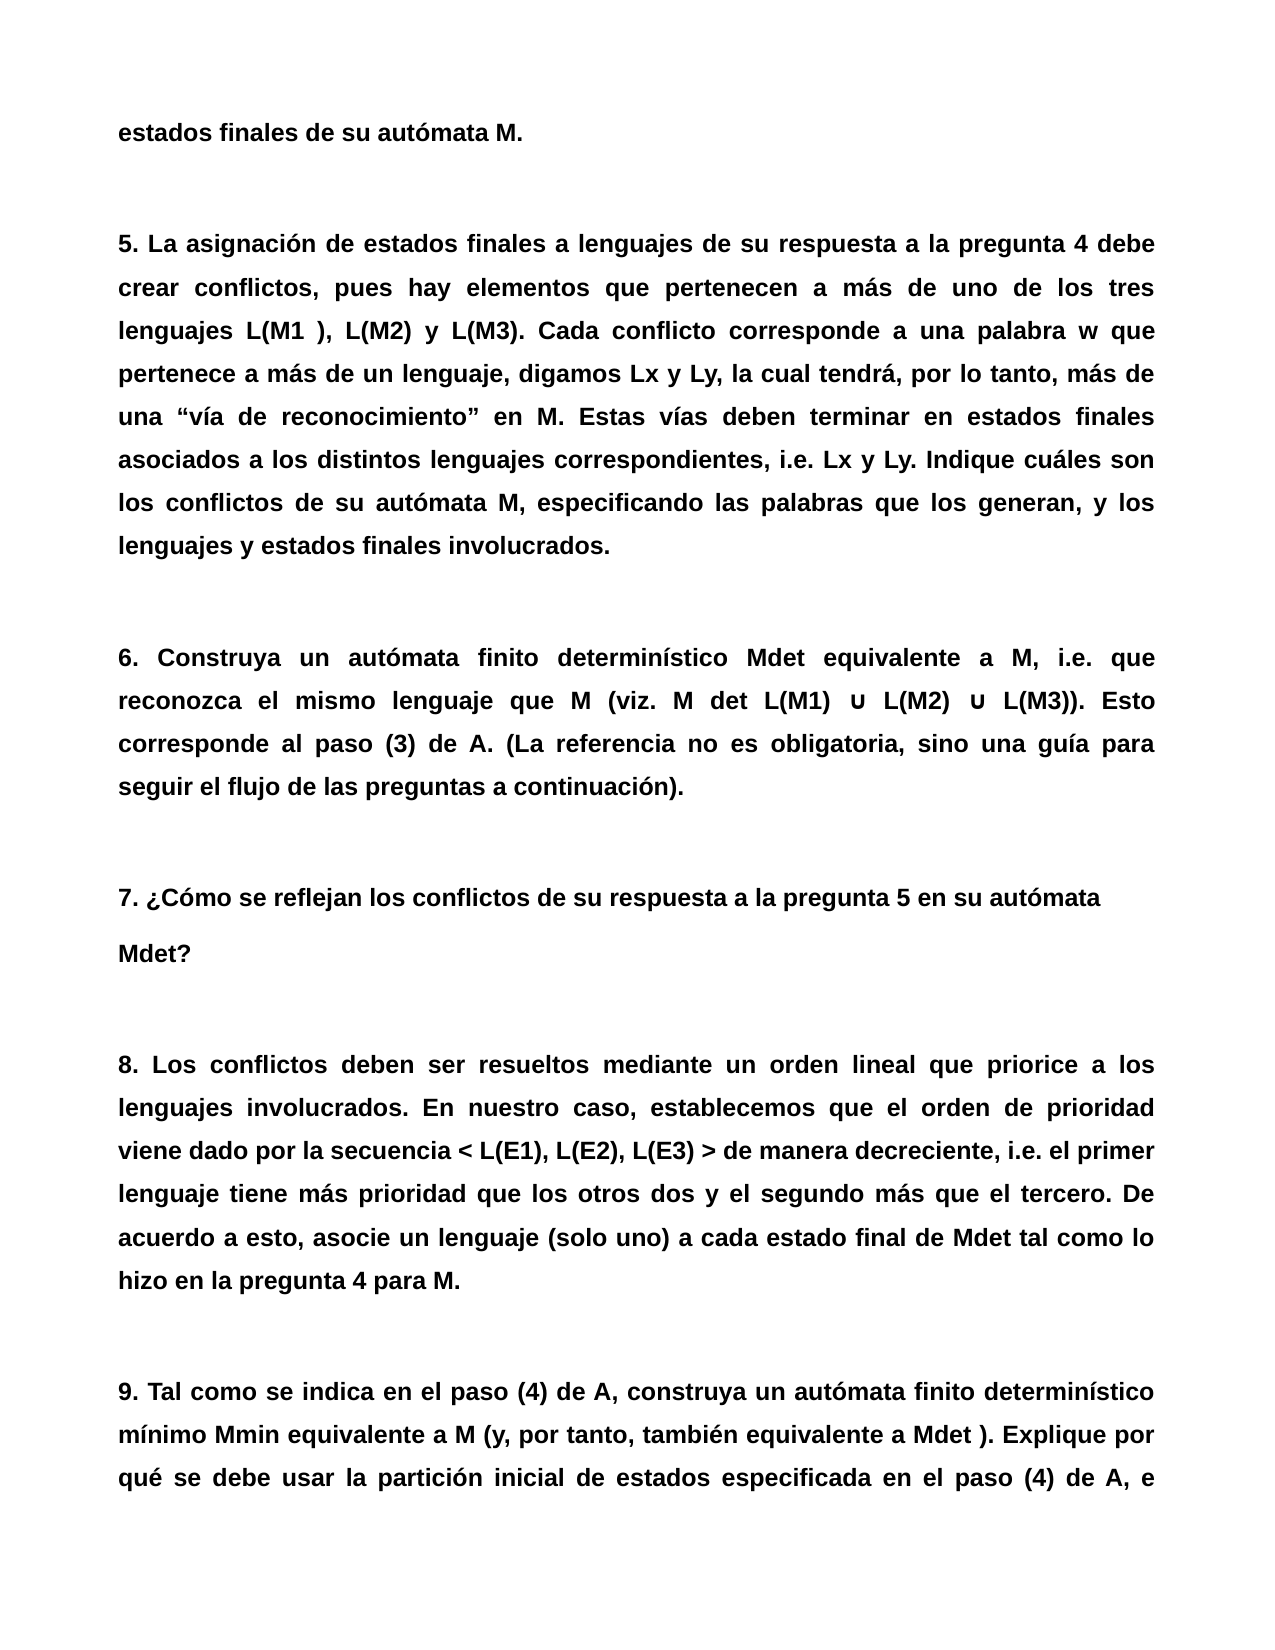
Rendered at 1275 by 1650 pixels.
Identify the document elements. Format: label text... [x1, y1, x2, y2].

text 6. Construya un autómata finito determinístico Mdet equivalente a M, i.e. que reconozca el mismo lenguaje que M (viz. M det L(M1) ∪ L(M2) ∪ L(M3)). Esto corresponde al paso (3) de A. (La referencia no es obligatoria, sino una guía para seguir el flujo de las preguntas a continuación). [118, 642, 1157, 801]
text 7. ¿Cómo se reflejan los conflictos de su respuesta a la pregunta 5 en su autómata [118, 883, 1157, 912]
text 9. Tal como se indica en el paso (4) de A, construya un autómata finito determinístico mínimo Mmin equivalente a M (y, por tanto, también equivalente a Mdet ). Explique por qué se debe usar la partición inicial de estados especificada en el paso (4) de A, e [118, 1377, 1157, 1492]
text Mdet? [118, 939, 1157, 967]
text 5. La asignación de estados finales a lenguajes de su respuesta a la pregunta 4 debe crear conflictos, pues hay elementos que pertenecen a más de uno de los tres lenguajes L(M1 ), L(M2) y L(M3). Cada conflicto corresponde a una palabra w que pertenece a más de un lenguaje, digamos Lx y Ly, la cual tendrá, por lo tanto, más de una “vía de reconocimiento” en M. Estas vías deben terminar en estados finales asociados a los distintos lenguajes correspondientes, i.e. Lx y Ly. Indique cuáles son los conflictos de su autómata M, especificando las palabras que los generan, y los lenguajes y estados finales involucrados. [118, 229, 1157, 560]
text estados finales de su autómata M. [118, 118, 1157, 147]
text 8. Los conflictos deben ser resueltos mediante un orden lineal que priorice a los lenguajes involucrados. En nuestro caso, establecemos que el orden de prioridad viene dado por la secuencia < L(E1), L(E2), L(E3) > de manera decreciente, i.e. el primer lenguaje tiene más prioridad que los otros dos y el segundo más que el tercero. De acuerdo a esto, asocie un lenguaje (solo uno) a cada estado final de Mdet tal como lo hizo en la pregunta 4 para M. [118, 1050, 1157, 1294]
